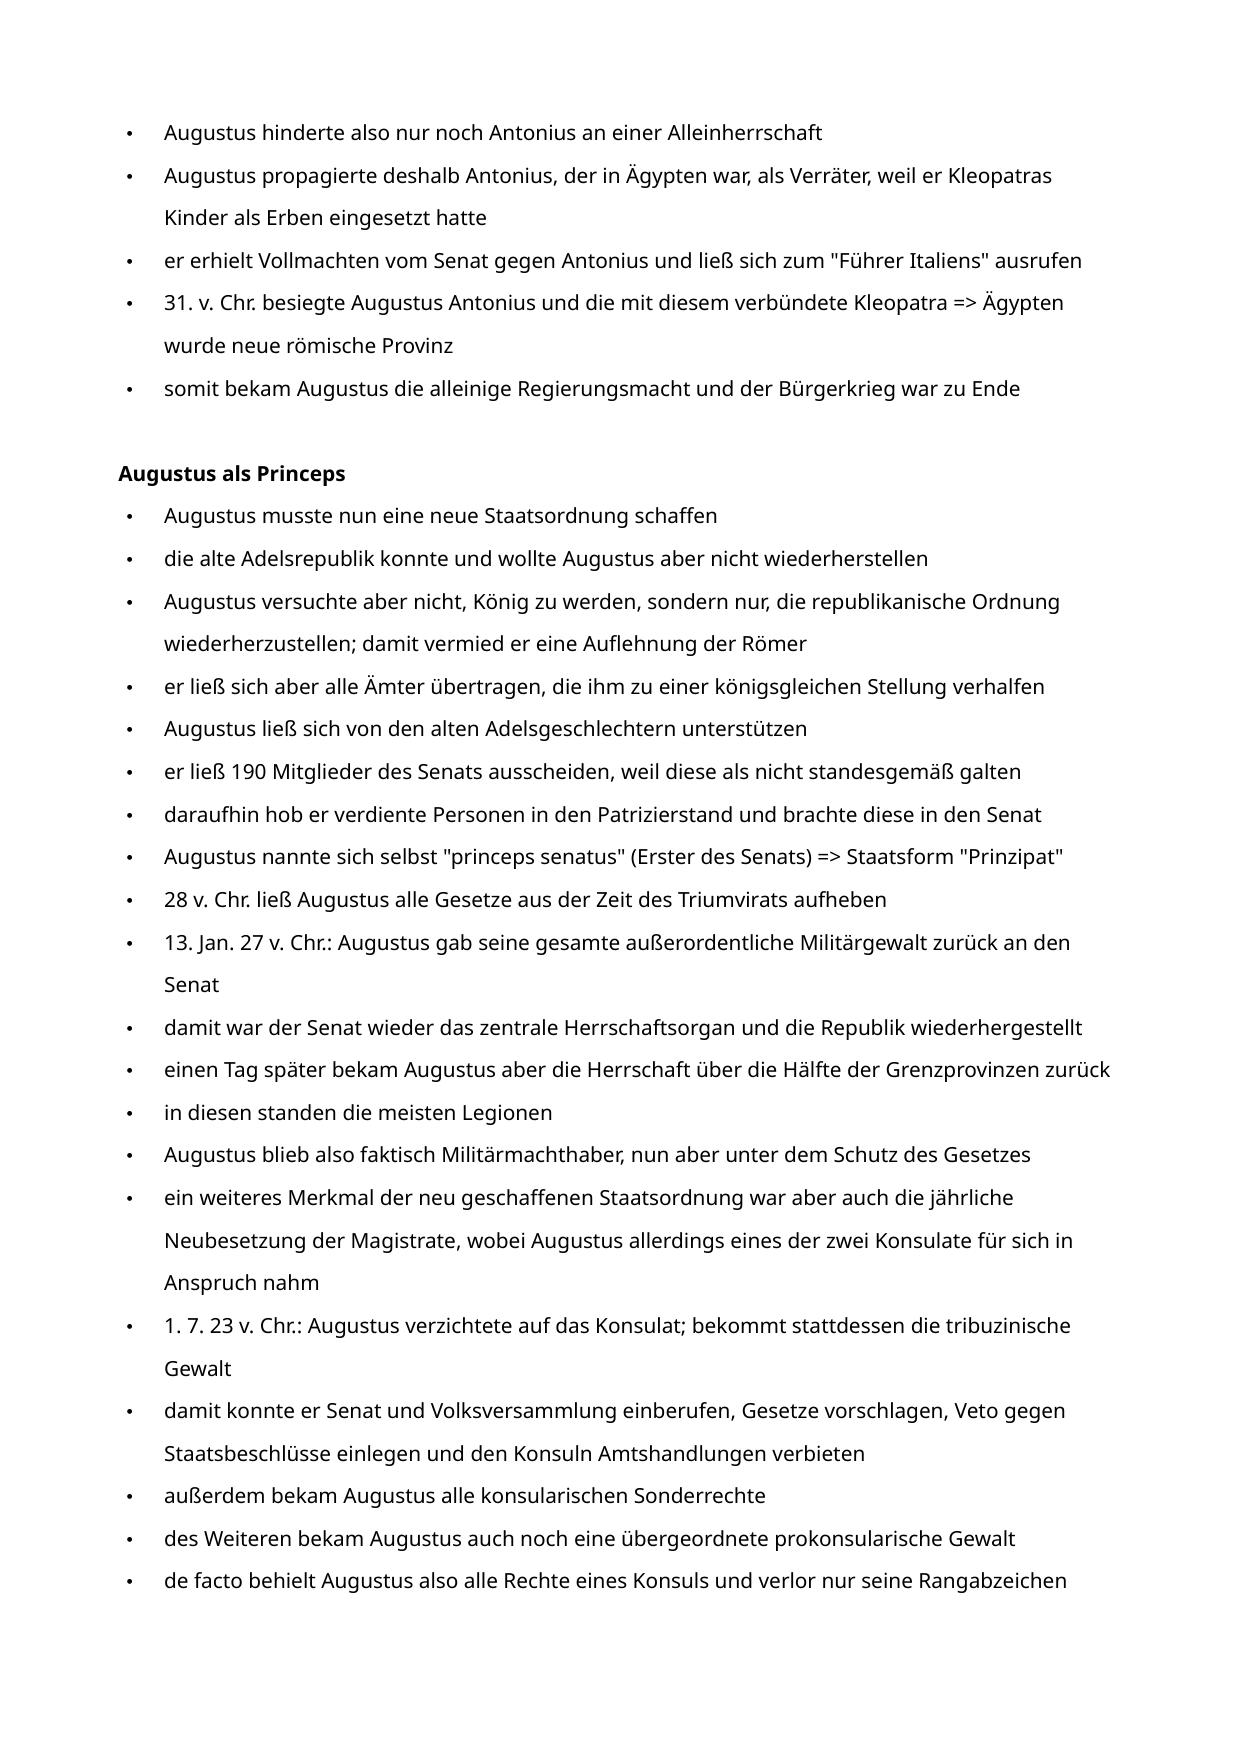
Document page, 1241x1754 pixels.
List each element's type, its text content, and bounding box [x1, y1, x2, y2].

list des Weiteren bekam Augustus auch noch eine übergeordnete prokonsularische Gewalt [126, 1524, 1122, 1552]
list damit konnte er Senat und Volksversammlung einberufen, Gesetze vorschlagen, Veto gegen Staatsbeschlüsse einlegen und den Konsuln Amtshandlungen verbieten [126, 1396, 1122, 1467]
list 1. 7. 23 v. Chr.: Augustus verzichtete auf das Konsulat; bekommt stattdessen die tribuzinische Gewalt [126, 1311, 1122, 1382]
list damit war der Senat wieder das zentrale Herrschaftsorgan und die Republik wiederhergestellt [126, 1013, 1122, 1041]
list Augustus propagierte deshalb Antonius, der in Ägypten war, als Verräter, weil er Kleopatras Kinder als Erben eingesetzt hatte [126, 161, 1122, 232]
list 13. Jan. 27 v. Chr.: Augustus gab seine gesamte außerordentliche Militärgewalt zurück an den Senat [126, 928, 1122, 999]
list er ließ sich aber alle Ämter übertragen, die ihm zu einer königsgleichen Stellung verhalfen [126, 672, 1122, 700]
list in diesen standen die meisten Legionen [126, 1098, 1122, 1126]
list außerdem bekam Augustus alle konsularischen Sonderrechte [126, 1481, 1122, 1510]
list einen Tag später bekam Augustus aber die Herrschaft über die Hälfte der Grenzprovinzen zurück [126, 1055, 1122, 1084]
list Augustus ließ sich von den alten Adelsgeschlechtern unterstützen [126, 714, 1122, 743]
list Augustus nannte sich selbst "princeps senatus" (Erster des Senats) => Staatsform "Prinzipat" [126, 842, 1122, 871]
list daraufhin hob er verdiente Personen in den Patrizierstand und brachte diese in den Senat [126, 800, 1122, 828]
list 28 v. Chr. ließ Augustus alle Gesetze aus der Zeit des Triumvirats aufheben [126, 885, 1122, 913]
list ein weiteres Merkmal der neu geschaffenen Staatsordnung war aber auch die jährliche Neubesetzung der Magistrate, wobei Augustus allerdings eines der zwei Konsulate für sich in Anspruch nahm [126, 1183, 1122, 1297]
list Augustus versuchte aber nicht, König zu werden, sondern nur, die republikanische Ordnung wiederherzustellen; damit vermied er eine Auflehnung der Römer [126, 587, 1122, 658]
list er ließ 190 Mitglieder des Senats ausscheiden, weil diese als nicht standesgemäß galten [126, 757, 1122, 786]
list die alte Adelsrepublik konnte und wollte Augustus aber nicht wiederherstellen [126, 544, 1122, 573]
list de facto behielt Augustus also alle Rechte eines Konsuls und verlor nur seine Rangabzeichen [126, 1567, 1122, 1595]
text Augustus als Princeps [118, 459, 1122, 487]
list er erhielt Vollmachten vom Senat gegen Antonius und ließ sich zum "Führer Italiens" ausrufen [126, 246, 1122, 274]
list Augustus blieb also faktisch Militärmachthaber, nun aber unter dem Schutz des Gesetzes [126, 1141, 1122, 1169]
list somit bekam Augustus die alleinige Regierungsmacht und der Bürgerkrieg war zu Ende [126, 374, 1122, 402]
list Augustus hinderte also nur noch Antonius an einer Alleinherrschaft [126, 118, 1122, 147]
list Augustus musste nun eine neue Staatsordnung schaffen [126, 502, 1122, 530]
list 31. v. Chr. besiegte Augustus Antonius und die mit diesem verbündete Kleopatra => Ägypten wurde neue römische Provinz [126, 288, 1122, 359]
